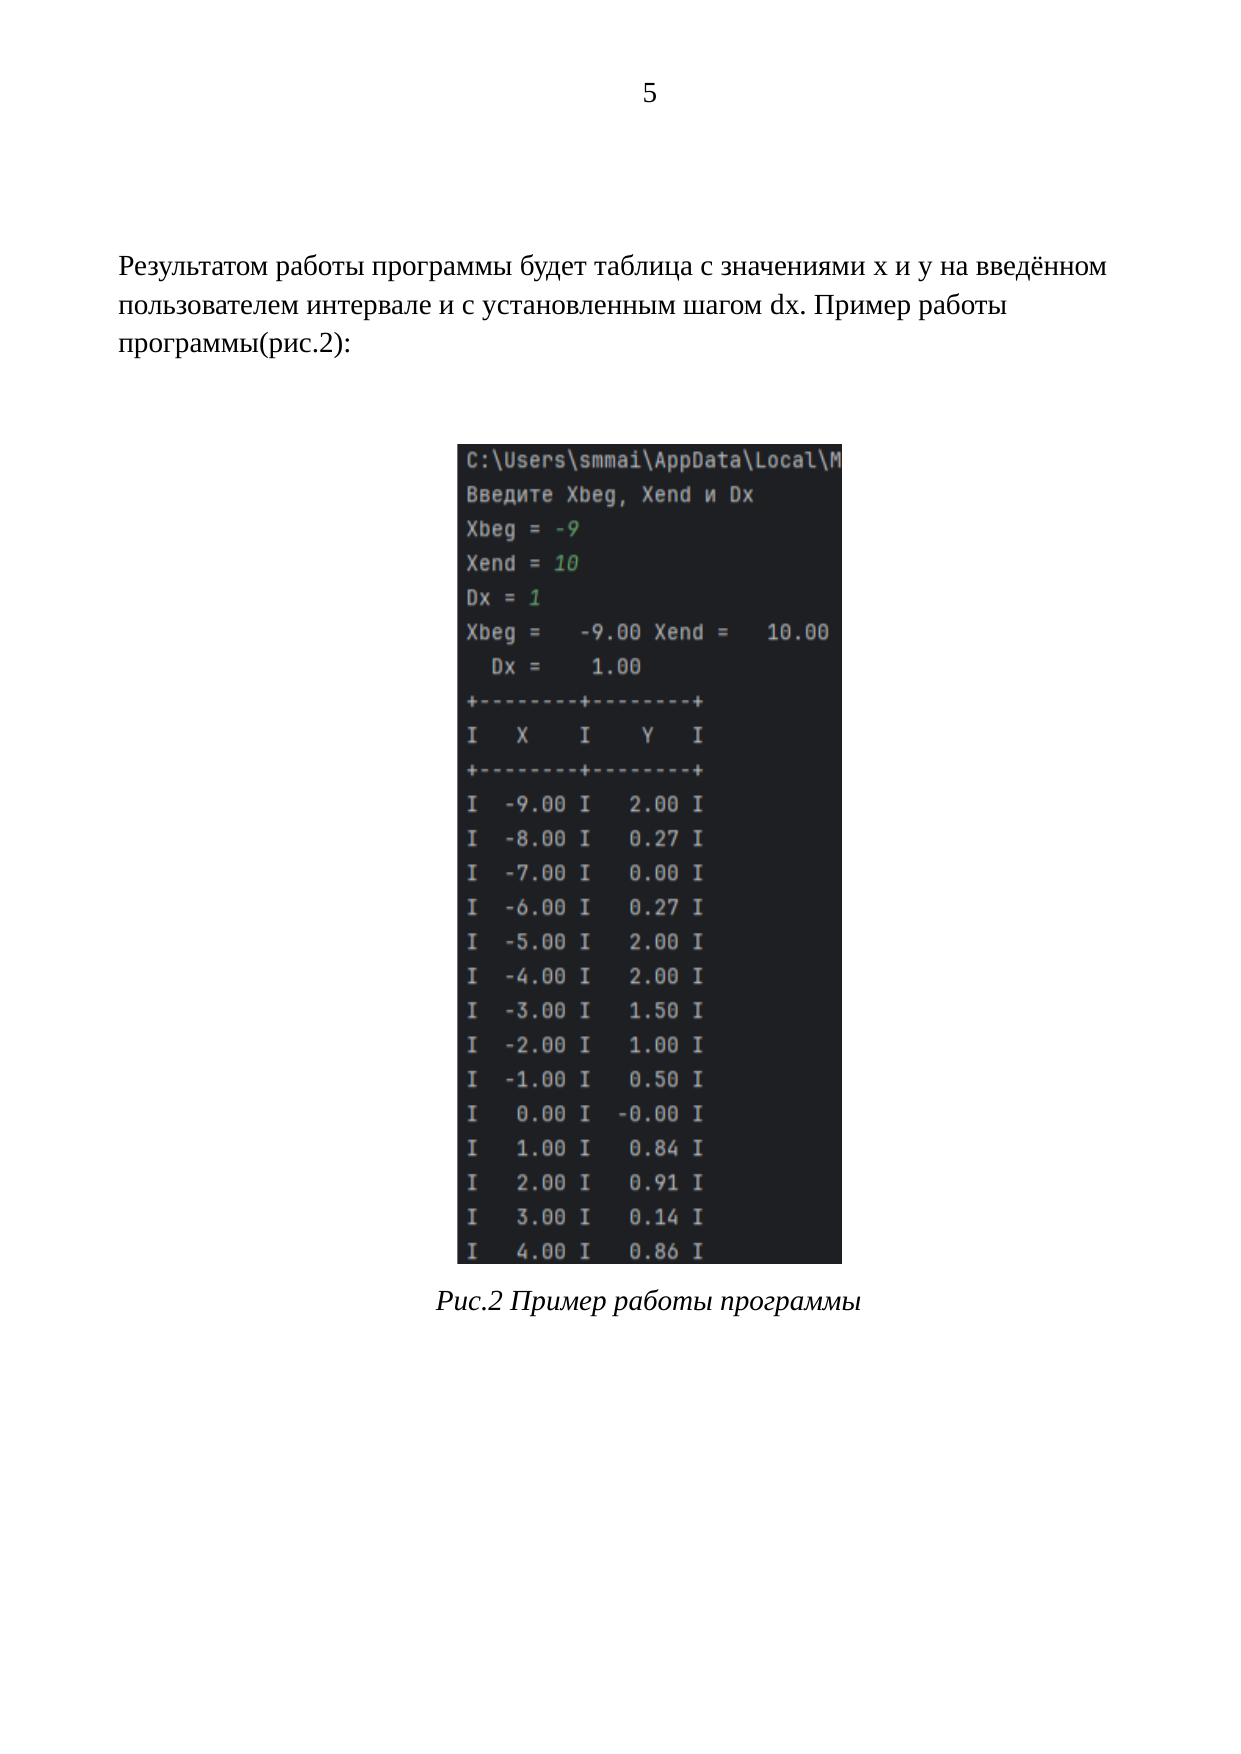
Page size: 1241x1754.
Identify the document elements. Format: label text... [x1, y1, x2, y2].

text Рис.2 Пример работы программы [118, 1283, 1181, 1317]
text Результатом работы программы будет таблица с значениями x и y на введённом пользователем интервале и с установленным шагом dx. Пример работы программы(рис.2): [118, 248, 1181, 359]
picture [457, 444, 842, 1264]
